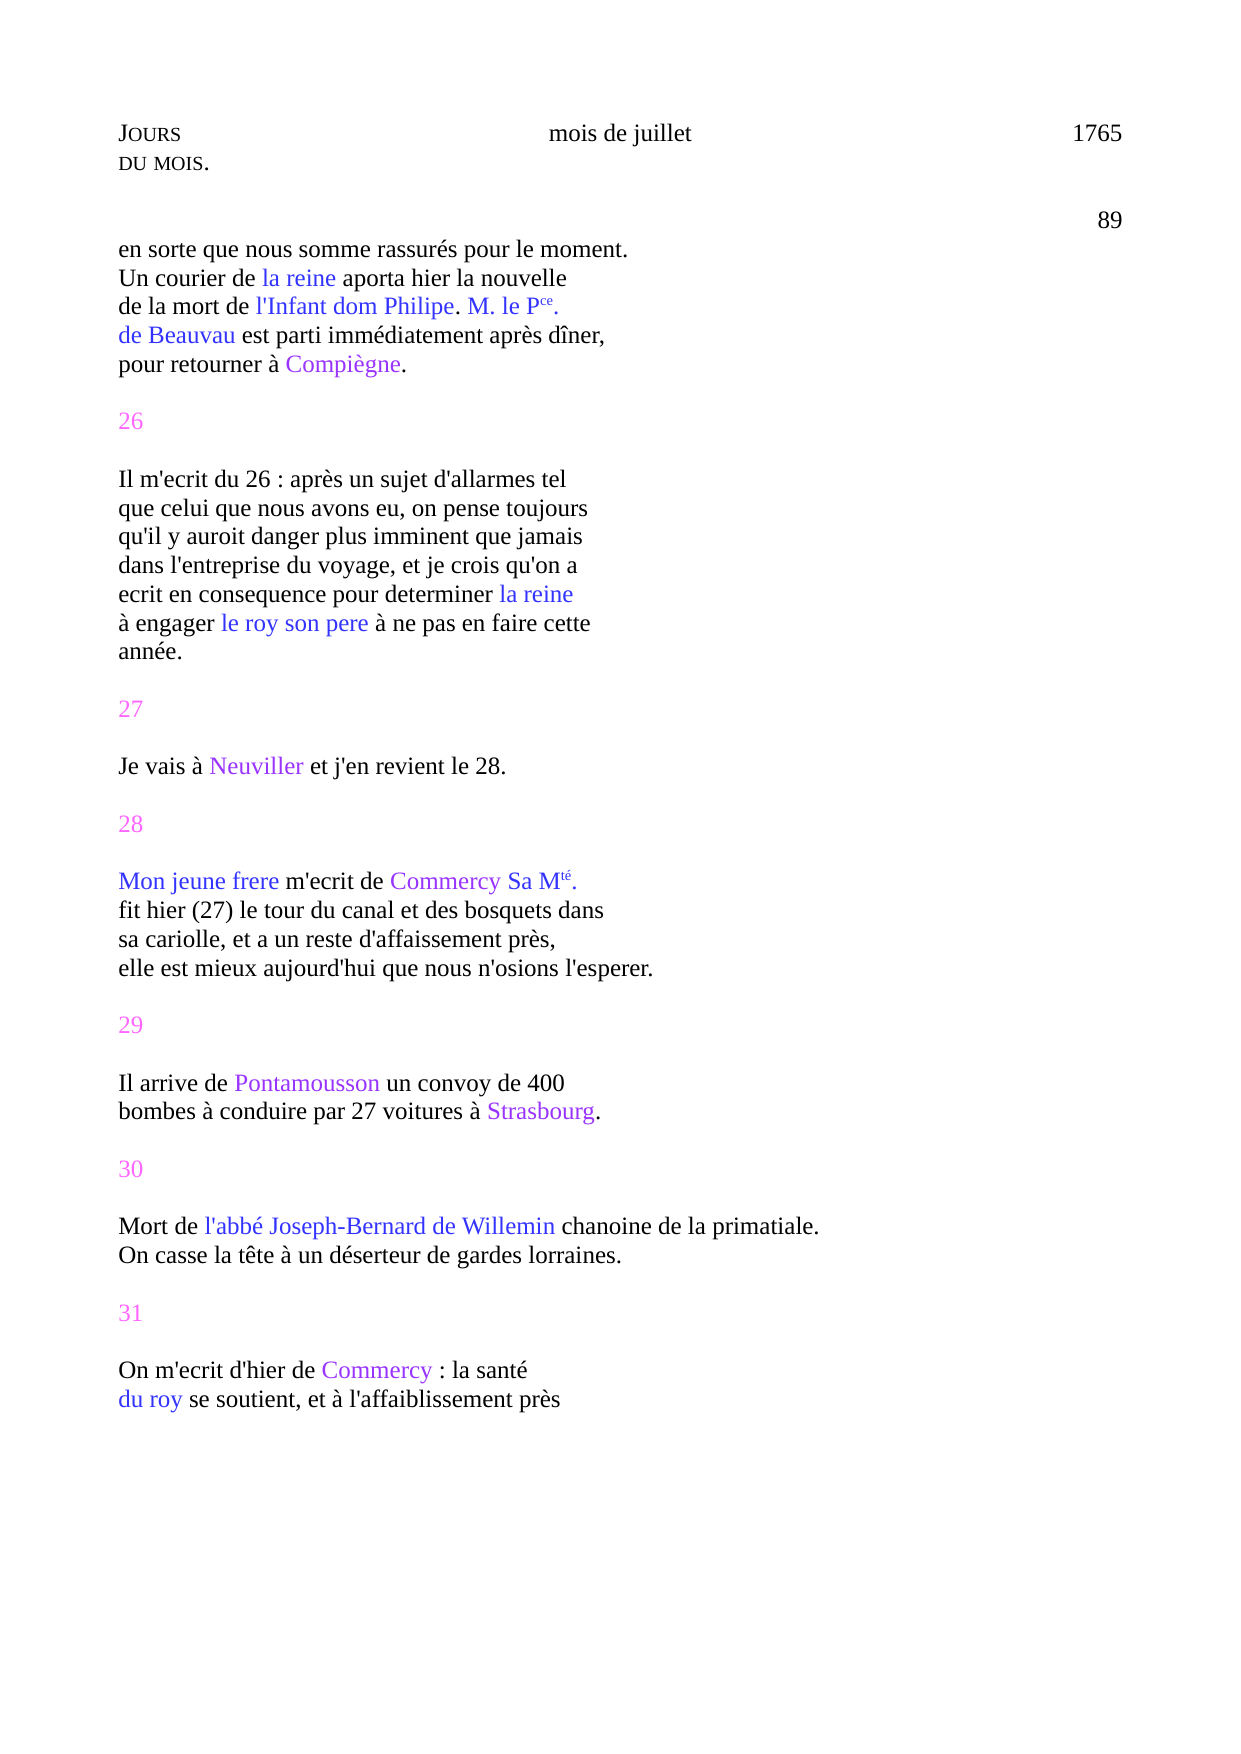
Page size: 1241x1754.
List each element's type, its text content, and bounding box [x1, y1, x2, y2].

text 29 Il arrive de Pontamousson un convoy de 400 bombes à conduire par 27 voitures à Strasbourg. [118, 1010, 1122, 1125]
text 89 [118, 205, 1122, 234]
text 31 On m'ecrit d'hier de Commercy : la santé du roy se soutient, et à l'affaiblissement près [118, 1298, 1122, 1413]
text 27 Je vais à Neuviller et j'en revient le 28. [118, 694, 1122, 780]
text en sorte que nous somme rassurés pour le moment. Un courier de la reine aporta hier la nouvelle de la mort de l'Infant dom Philipe. M. le Pce. de Beauvau est parti immédiatement après dîner, pour retourner à Compiègne. [118, 234, 1122, 378]
text 26 Il m'ecrit du 26 : après un sujet d'allarmes tel que celui que nous avons eu, on pense toujours qu'il y auroit danger plus imminent que jamais dans l'entreprise du voyage, et je crois qu'on a ecrit en consequence pour determiner la reine à engager le roy son pere à ne pas en faire cette année. [118, 406, 1122, 665]
text 28 Mon jeune frere m'ecrit de Commercy Sa Mté. fit hier (27) le tour du canal et des bosquets dans sa cariolle, et a un reste d'affaissement près, elle est mieux aujourd'hui que nous n'osions l'esperer. [118, 809, 1122, 981]
text 30 Mort de l'abbé Joseph-Bernard de Willemin chanoine de la primatiale. On casse la tête à un déserteur de gardes lorraines. [118, 1154, 1122, 1269]
